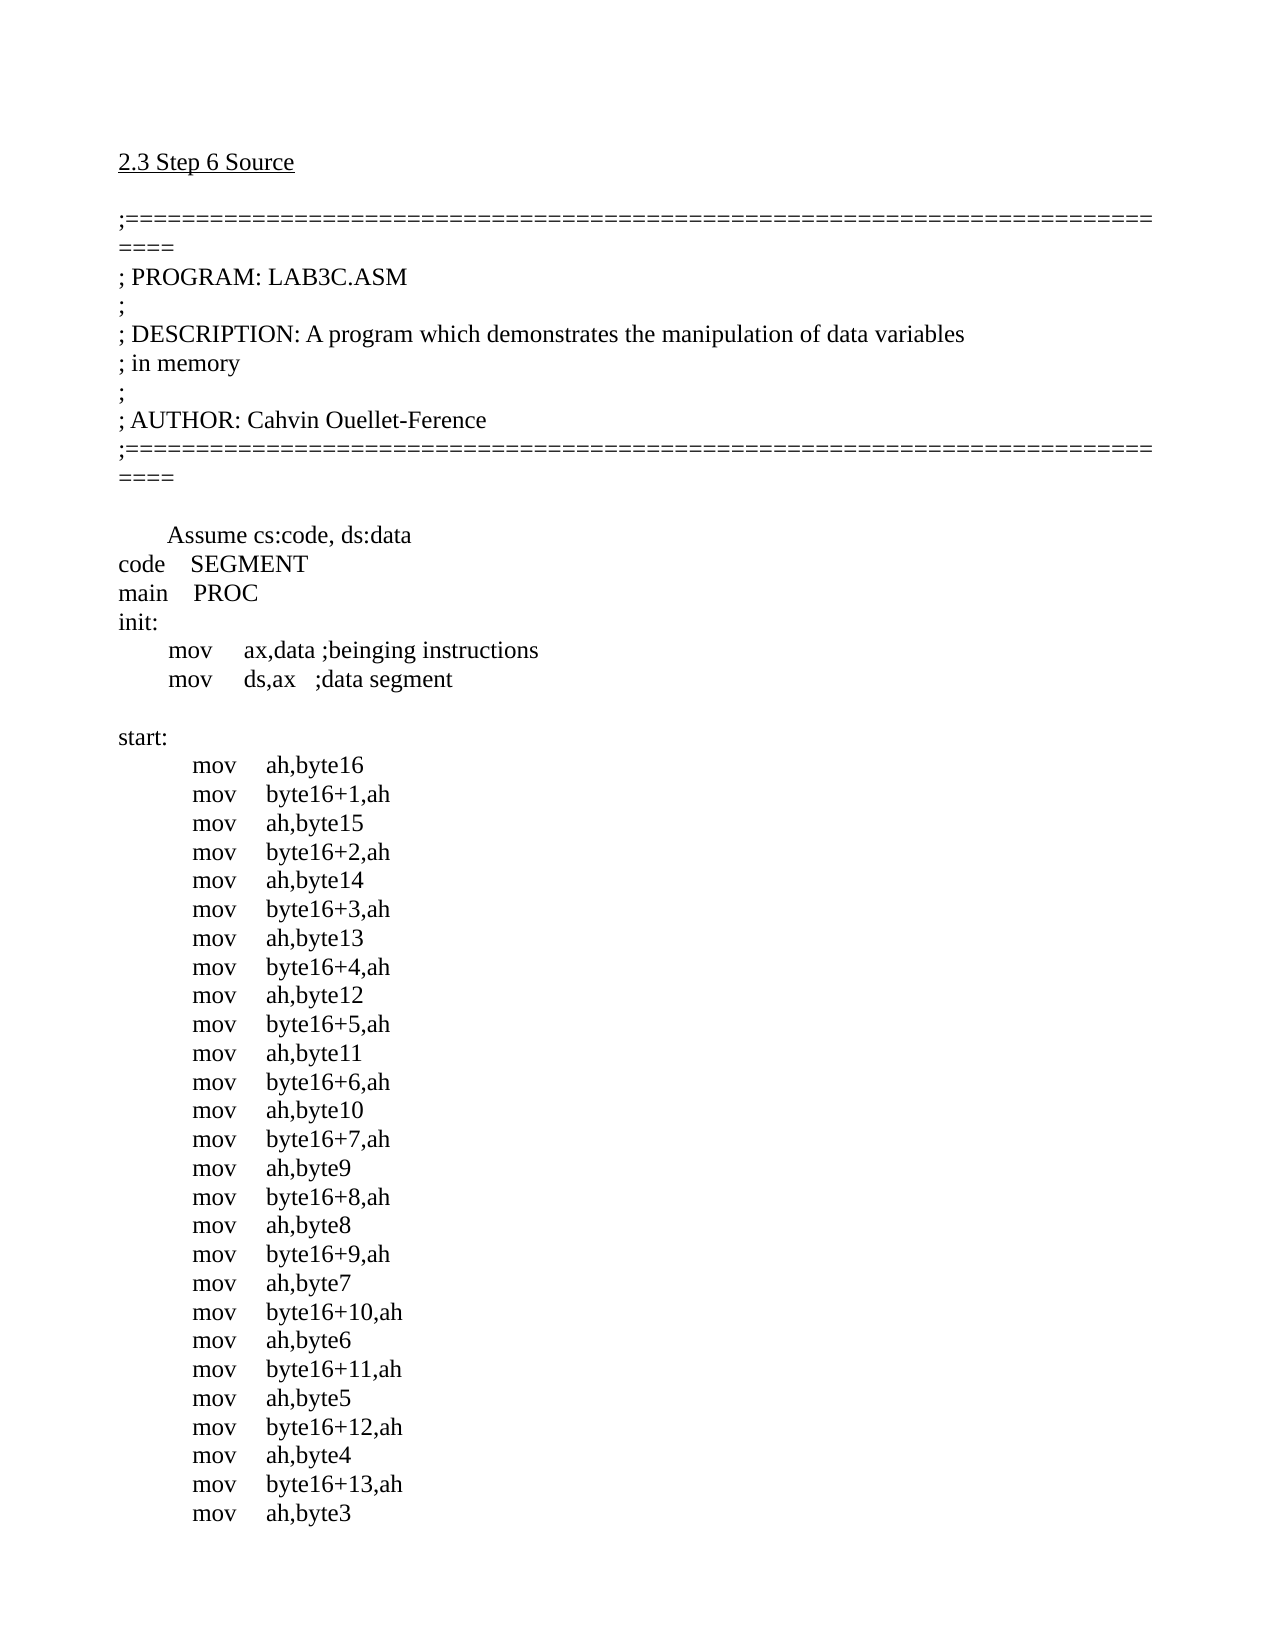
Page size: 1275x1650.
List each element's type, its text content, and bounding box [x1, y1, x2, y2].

text mov ds,ax ;data segment [118, 664, 1157, 693]
text mov byte16+2,ah [118, 837, 1157, 866]
text ; PROGRAM: LAB3C.ASM [118, 262, 1157, 291]
text 2.3 Step 6 Source [118, 147, 1157, 176]
text mov byte16+7,ah [118, 1124, 1157, 1153]
text mov ah,byte11 [118, 1038, 1157, 1067]
text mov byte16+10,ah [118, 1297, 1157, 1326]
text mov ah,byte9 [118, 1153, 1157, 1182]
text mov ah,byte10 [118, 1096, 1157, 1124]
text ;============================================================================= [118, 204, 1157, 262]
text mov byte16+5,ah [118, 1009, 1157, 1038]
text mov ah,byte15 [118, 808, 1157, 837]
text mov byte16+3,ah [118, 894, 1157, 923]
text ; AUTHOR: Cahvin Ouellet-Ference [118, 406, 1157, 434]
text main PROC [118, 578, 1157, 607]
text mov ah,byte14 [118, 866, 1157, 894]
text start: [118, 722, 1157, 751]
text ; DESCRIPTION: A program which demonstrates the manipulation of data variables [118, 319, 1157, 348]
text mov byte16+12,ah [118, 1412, 1157, 1441]
text init: [118, 607, 1157, 636]
text mov ah,byte6 [118, 1326, 1157, 1354]
text mov byte16+9,ah [118, 1239, 1157, 1268]
text mov ah,byte5 [118, 1383, 1157, 1412]
text mov ah,byte7 [118, 1268, 1157, 1297]
text mov byte16+4,ah [118, 952, 1157, 981]
text ;============================================================================= [118, 434, 1157, 492]
text mov ax,data ;beinging instructions [118, 636, 1157, 664]
text mov byte16+13,ah [118, 1469, 1157, 1498]
text mov ah,byte13 [118, 923, 1157, 952]
text mov byte16+8,ah [118, 1182, 1157, 1211]
text Assume cs:code, ds:data [118, 521, 1157, 549]
text ; [118, 291, 1157, 319]
text mov byte16+1,ah [118, 779, 1157, 808]
text ; [118, 377, 1157, 406]
text mov byte16+6,ah [118, 1067, 1157, 1096]
text mov ah,byte16 [118, 751, 1157, 779]
text mov ah,byte12 [118, 981, 1157, 1009]
text mov ah,byte8 [118, 1211, 1157, 1239]
text mov byte16+11,ah [118, 1354, 1157, 1383]
text ; in memory [118, 348, 1157, 377]
text mov ah,byte3 [118, 1498, 1157, 1527]
text mov ah,byte4 [118, 1441, 1157, 1469]
text code SEGMENT [118, 549, 1157, 578]
